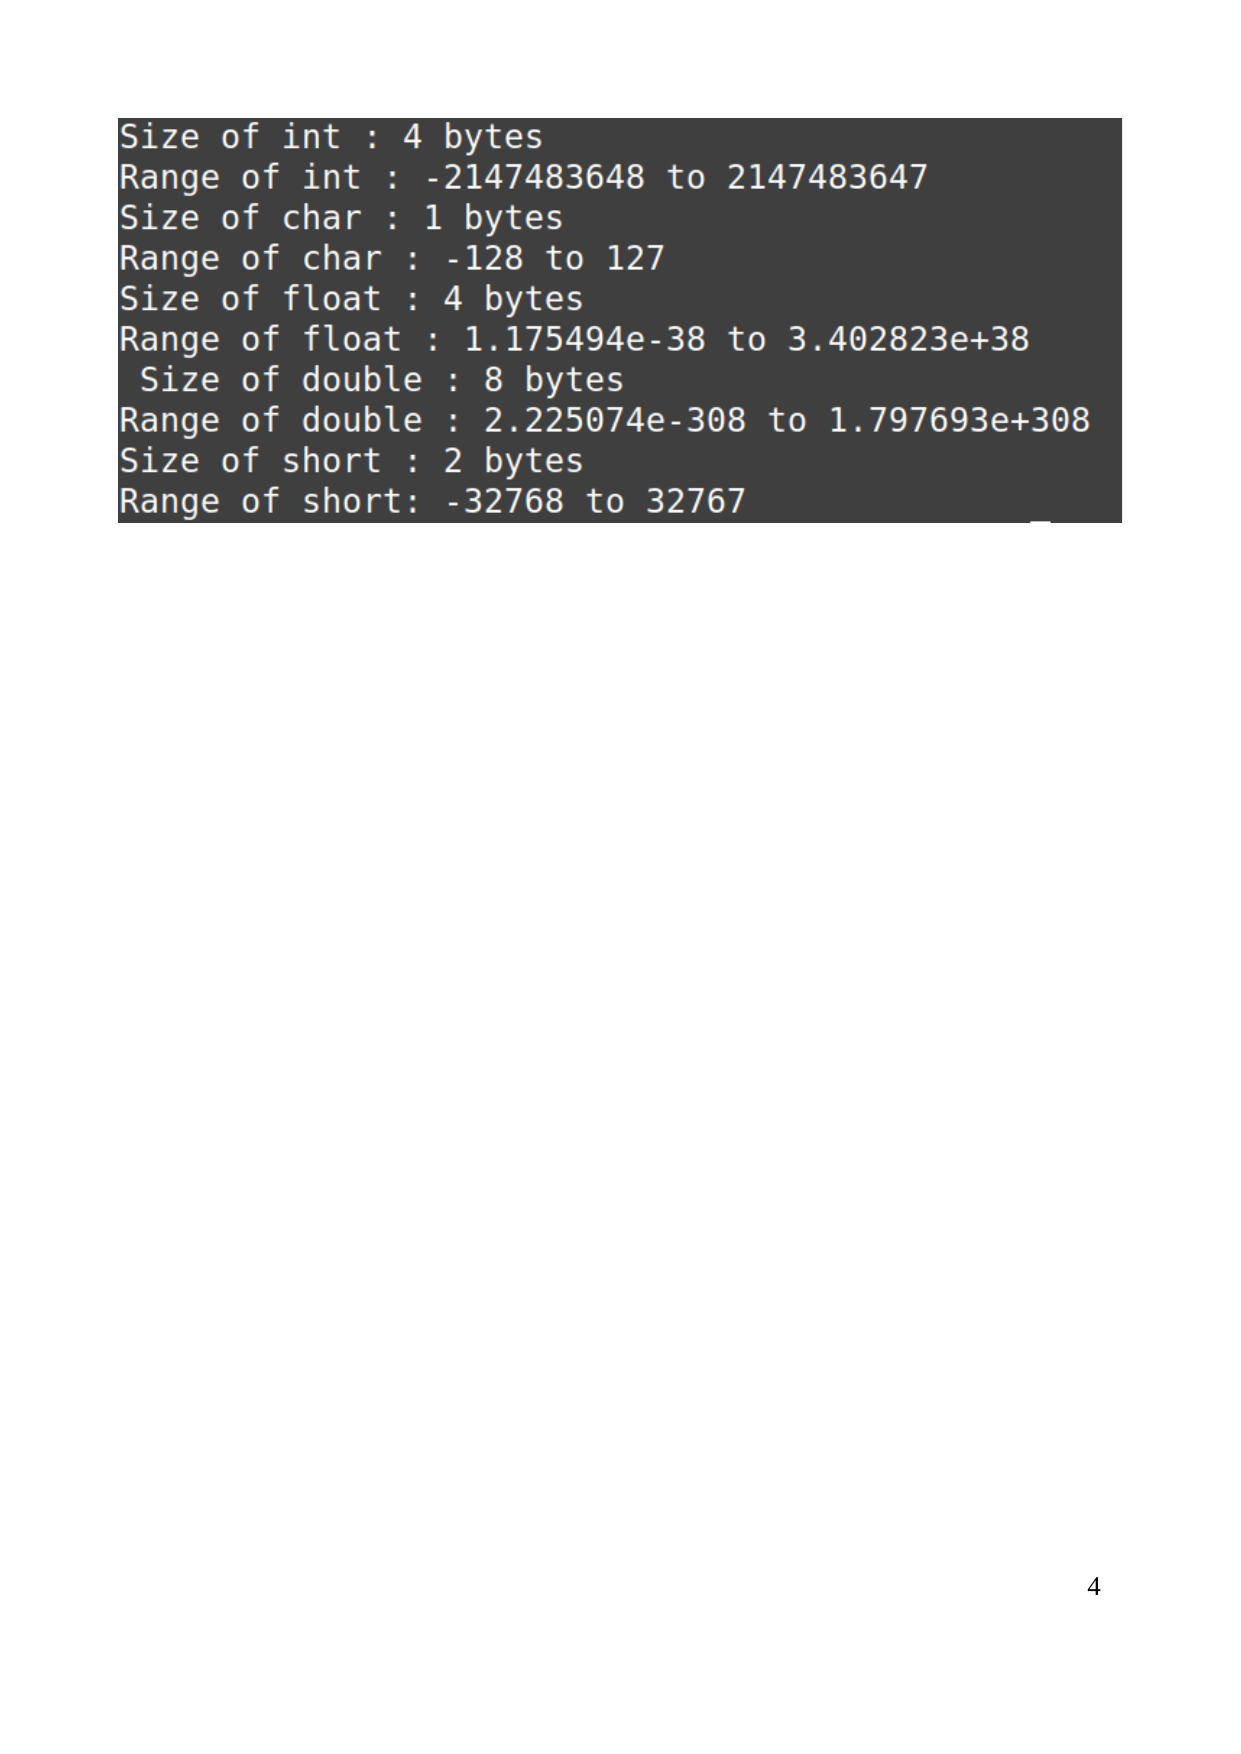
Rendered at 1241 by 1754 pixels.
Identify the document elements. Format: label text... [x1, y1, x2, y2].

picture [118, 118, 1123, 523]
text f [118, 523, 1122, 570]
